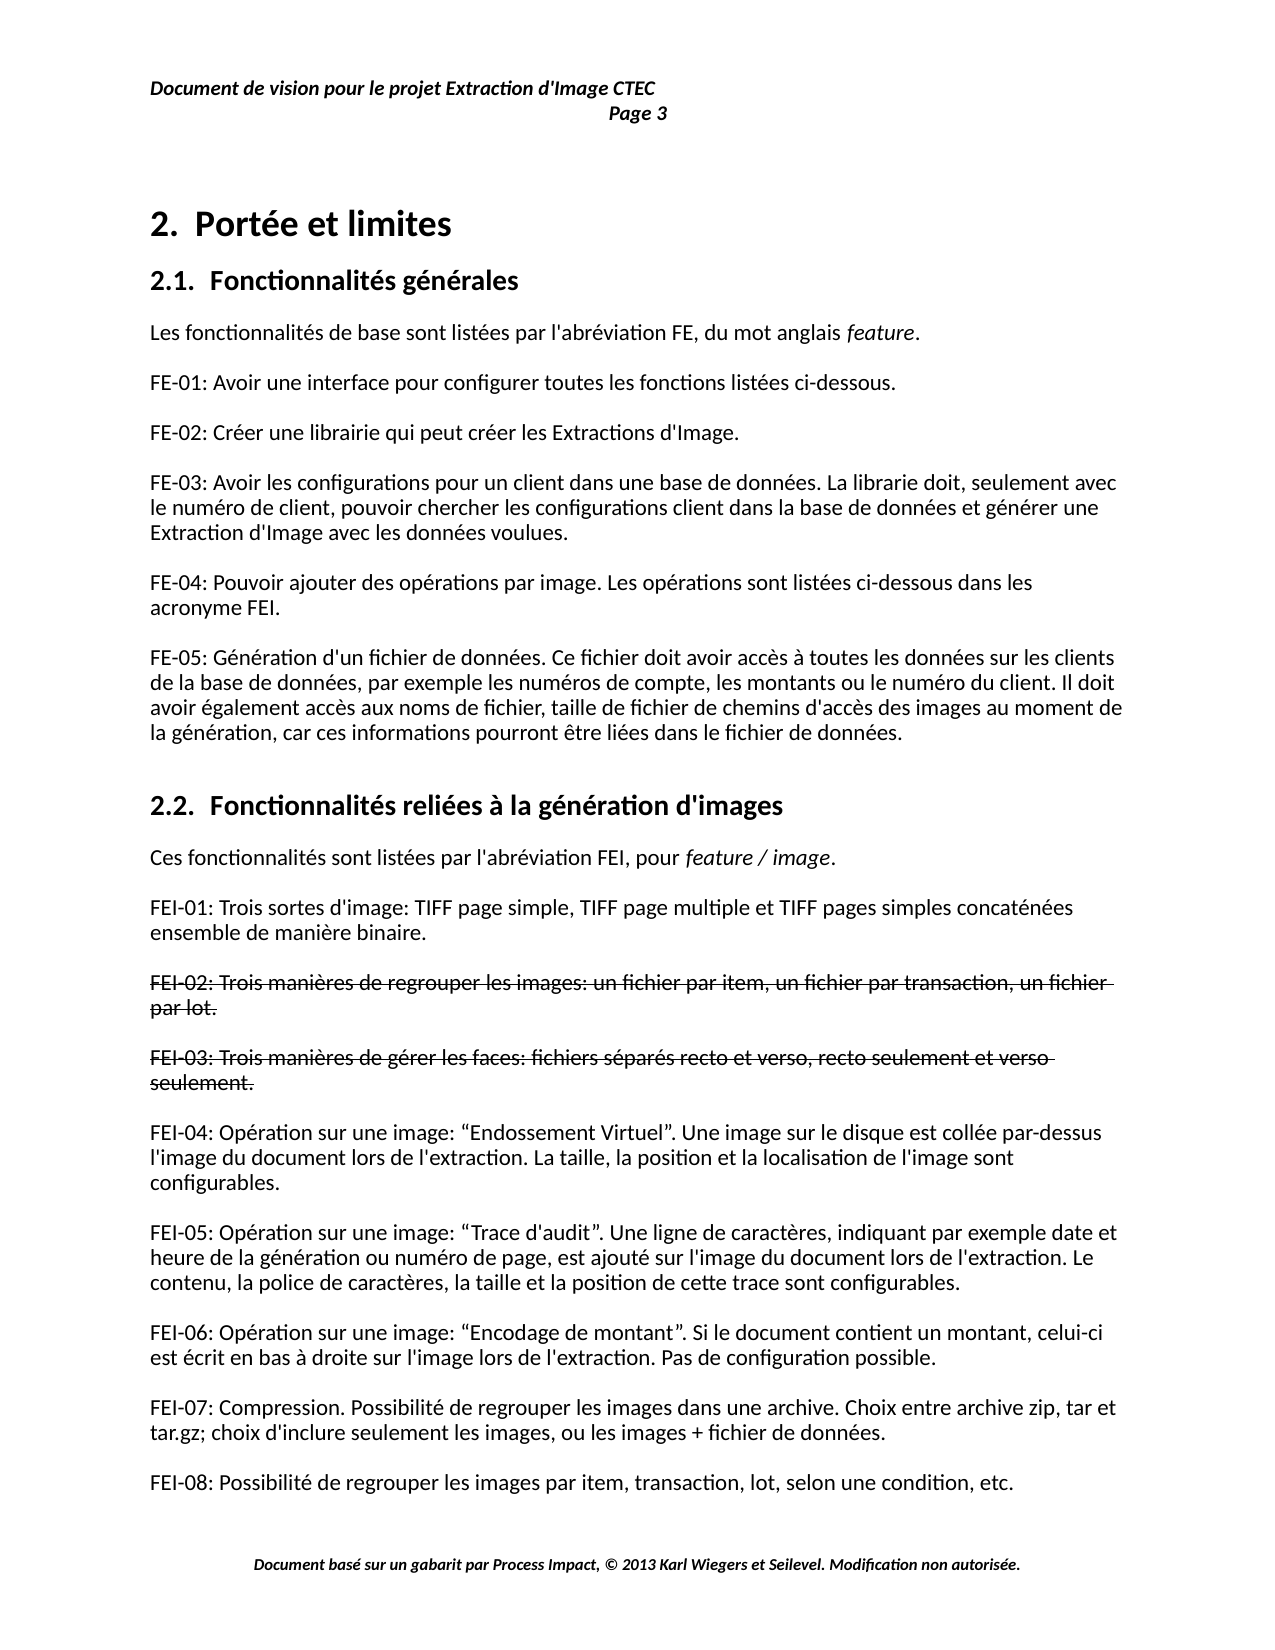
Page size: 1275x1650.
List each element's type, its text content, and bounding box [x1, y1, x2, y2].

text FEI-07: Compression. Possibilité de regrouper les images dans une archive. Choix entre archive zip, tar et tar.gz; choix d'inclure seulement les images, ou les images + fichier de données. [150, 1396, 1125, 1446]
text FEI-02: Trois manières de regrouper les images: un fichier par item, un fichier par transaction, un fichier par lot. [150, 971, 1125, 1021]
text FE-03: Avoir les configurations pour un client dans une base de données. La librarie doit, seulement avec le numéro de client, pouvoir chercher les configurations client dans la base de données et générer une Extraction d'Image avec les données voulues. [150, 471, 1125, 546]
subtitle Fonctionnalités générales [150, 271, 1125, 296]
text FEI-08: Possibilité de regrouper les images par item, transaction, lot, selon une condition, etc. [150, 1471, 1125, 1496]
text FE-04: Pouvoir ajouter des opérations par image. Les opérations sont listées ci-dessous dans les acronyme FEI. [150, 571, 1125, 621]
text FEI-01: Trois sortes d'image: TIFF page simple, TIFF page multiple et TIFF pages simples concaténées ensemble de manière binaire. [150, 896, 1125, 946]
text FEI-04: Opération sur une image: “Endossement Virtuel”. Une image sur le disque est collée par-dessus l'image du document lors de l'extraction. La taille, la position et la localisation de l'image sont configurables. [150, 1121, 1125, 1196]
subtitle Portée et limites [150, 200, 1125, 246]
text FE-05: Génération d'un fichier de données. Ce fichier doit avoir accès à toutes les données sur les clients de la base de données, par exemple les numéros de compte, les montants ou le numéro du client. Il doit avoir également accès aux noms de fichier, taille de fichier de chemins d'accès des images au moment de la génération, car ces informations pourront être liées dans le fichier de données. [150, 646, 1125, 746]
subtitle Fonctionnalités reliées à la génération d'images [150, 796, 1125, 821]
text FEI-05: Opération sur une image: “Trace d'audit”. Une ligne de caractères, indiquant par exemple date et heure de la génération ou numéro de page, est ajouté sur l'image du document lors de l'extraction. Le contenu, la police de caractères, la taille et la position de cette trace sont configurables. [150, 1221, 1125, 1296]
text FE-02: Créer une librairie qui peut créer les Extractions d'Image. [150, 421, 1125, 446]
text Les fonctionnalités de base sont listées par l'abréviation FE, du mot anglais feature. [150, 321, 1125, 346]
text Ces fonctionnalités sont listées par l'abréviation FEI, pour feature / image. [150, 846, 1125, 871]
text FEI-06: Opération sur une image: “Encodage de montant”. Si le document contient un montant, celui-ci est écrit en bas à droite sur l'image lors de l'extraction. Pas de configuration possible. [150, 1321, 1125, 1371]
text FE-01: Avoir une interface pour configurer toutes les fonctions listées ci-dessous. [150, 371, 1125, 396]
text FEI-03: Trois manières de gérer les faces: fichiers séparés recto et verso, recto seulement et verso seulement. [150, 1046, 1125, 1096]
